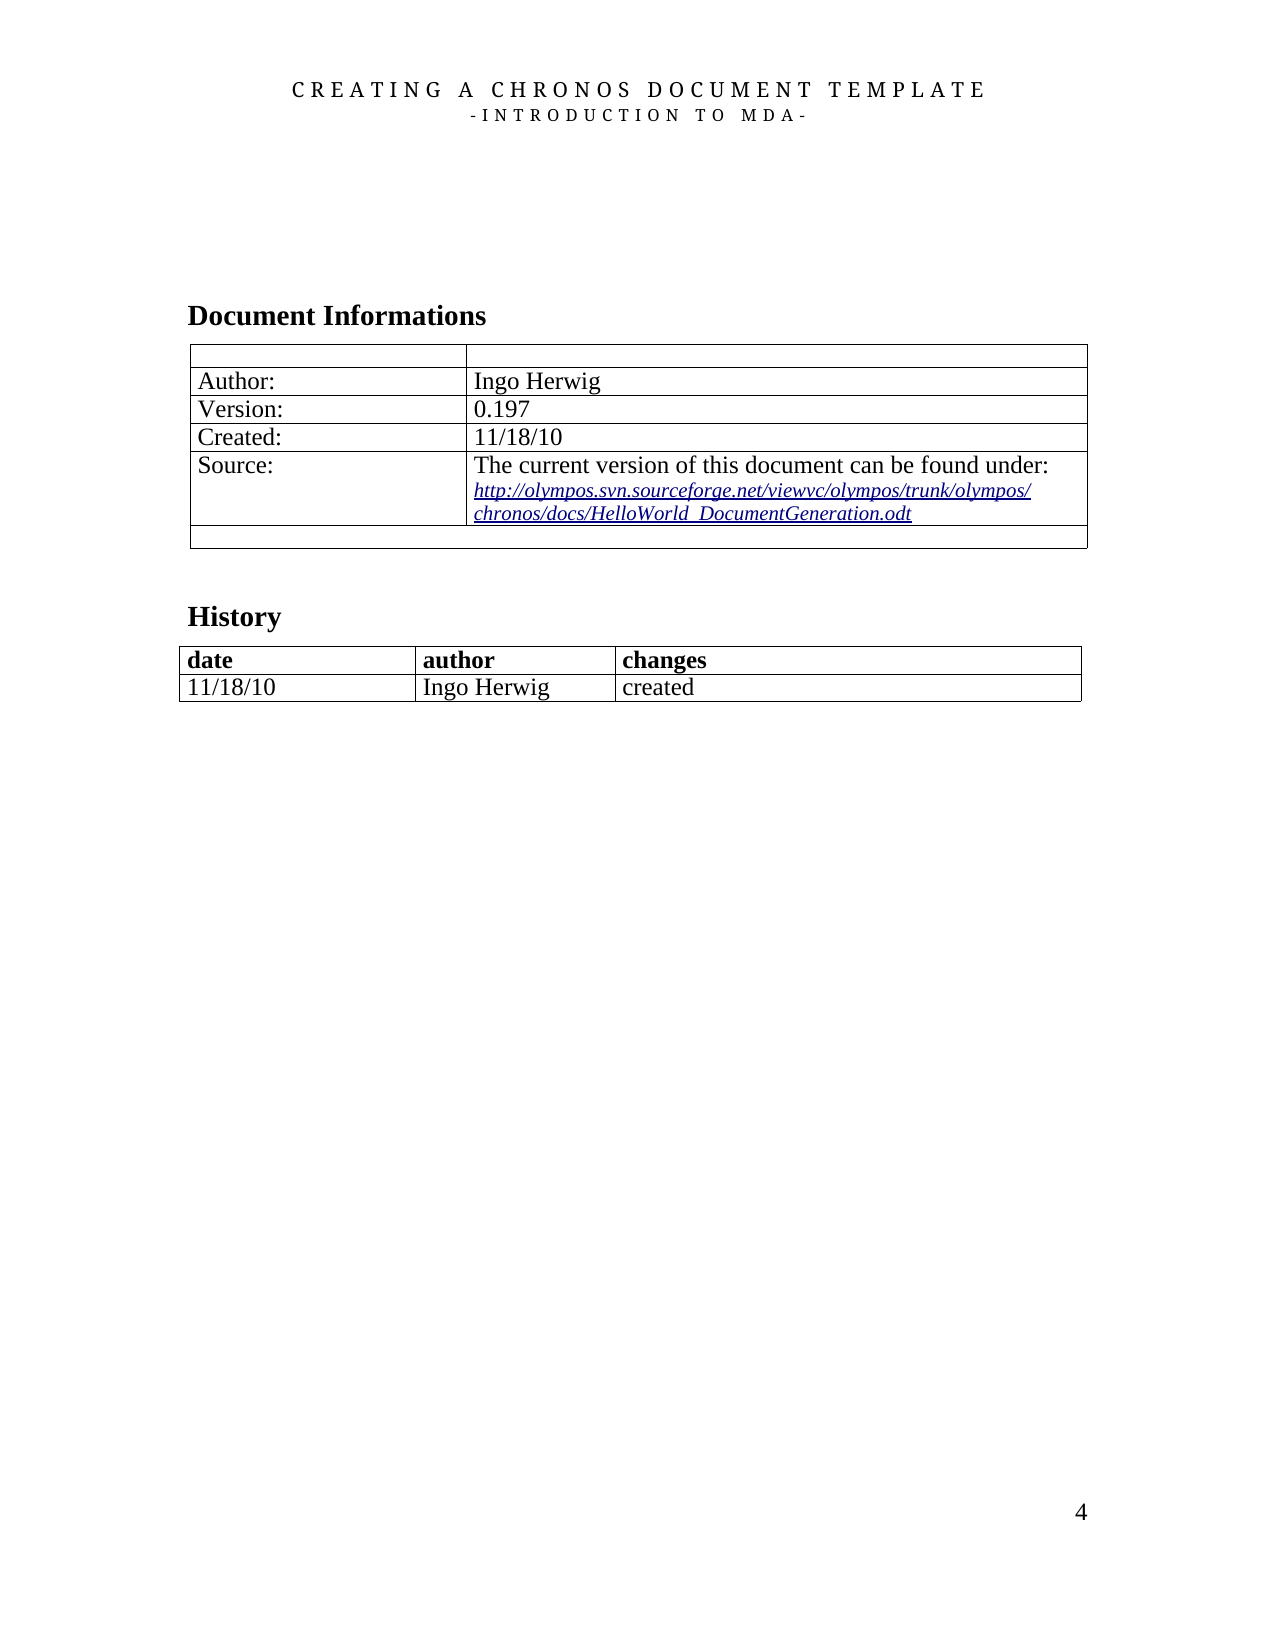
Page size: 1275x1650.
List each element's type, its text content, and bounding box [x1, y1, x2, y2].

table_cell 0.197 [467, 396, 1087, 423]
table_cell Author: [191, 368, 466, 395]
table_header changes [616, 647, 1081, 673]
subtitle Document Informations [187, 299, 1087, 332]
table_header author [416, 647, 615, 673]
table_header [191, 345, 466, 367]
table_cell 11/18/10 [467, 424, 1087, 451]
table_cell Source: [191, 452, 466, 525]
table_cell 11/18/10 [180, 675, 415, 701]
table_cell Created: [191, 424, 466, 451]
table_header [467, 345, 1087, 367]
table_cell Ingo Herwig [416, 675, 615, 701]
table_cell [191, 526, 1087, 548]
table_cell created [616, 675, 1081, 701]
table_cell Ingo Herwig [467, 368, 1087, 395]
subtitle History [187, 601, 1087, 633]
table_cell The current version of this document can be found under: http://olympos.svn.sourceforge.net/viewvc/olympos/trunk/olympos/chronos/docs/HelloWorld_DocumentGeneration.odt [467, 452, 1087, 525]
table_header date [180, 647, 415, 673]
table_cell Version: [191, 396, 466, 423]
